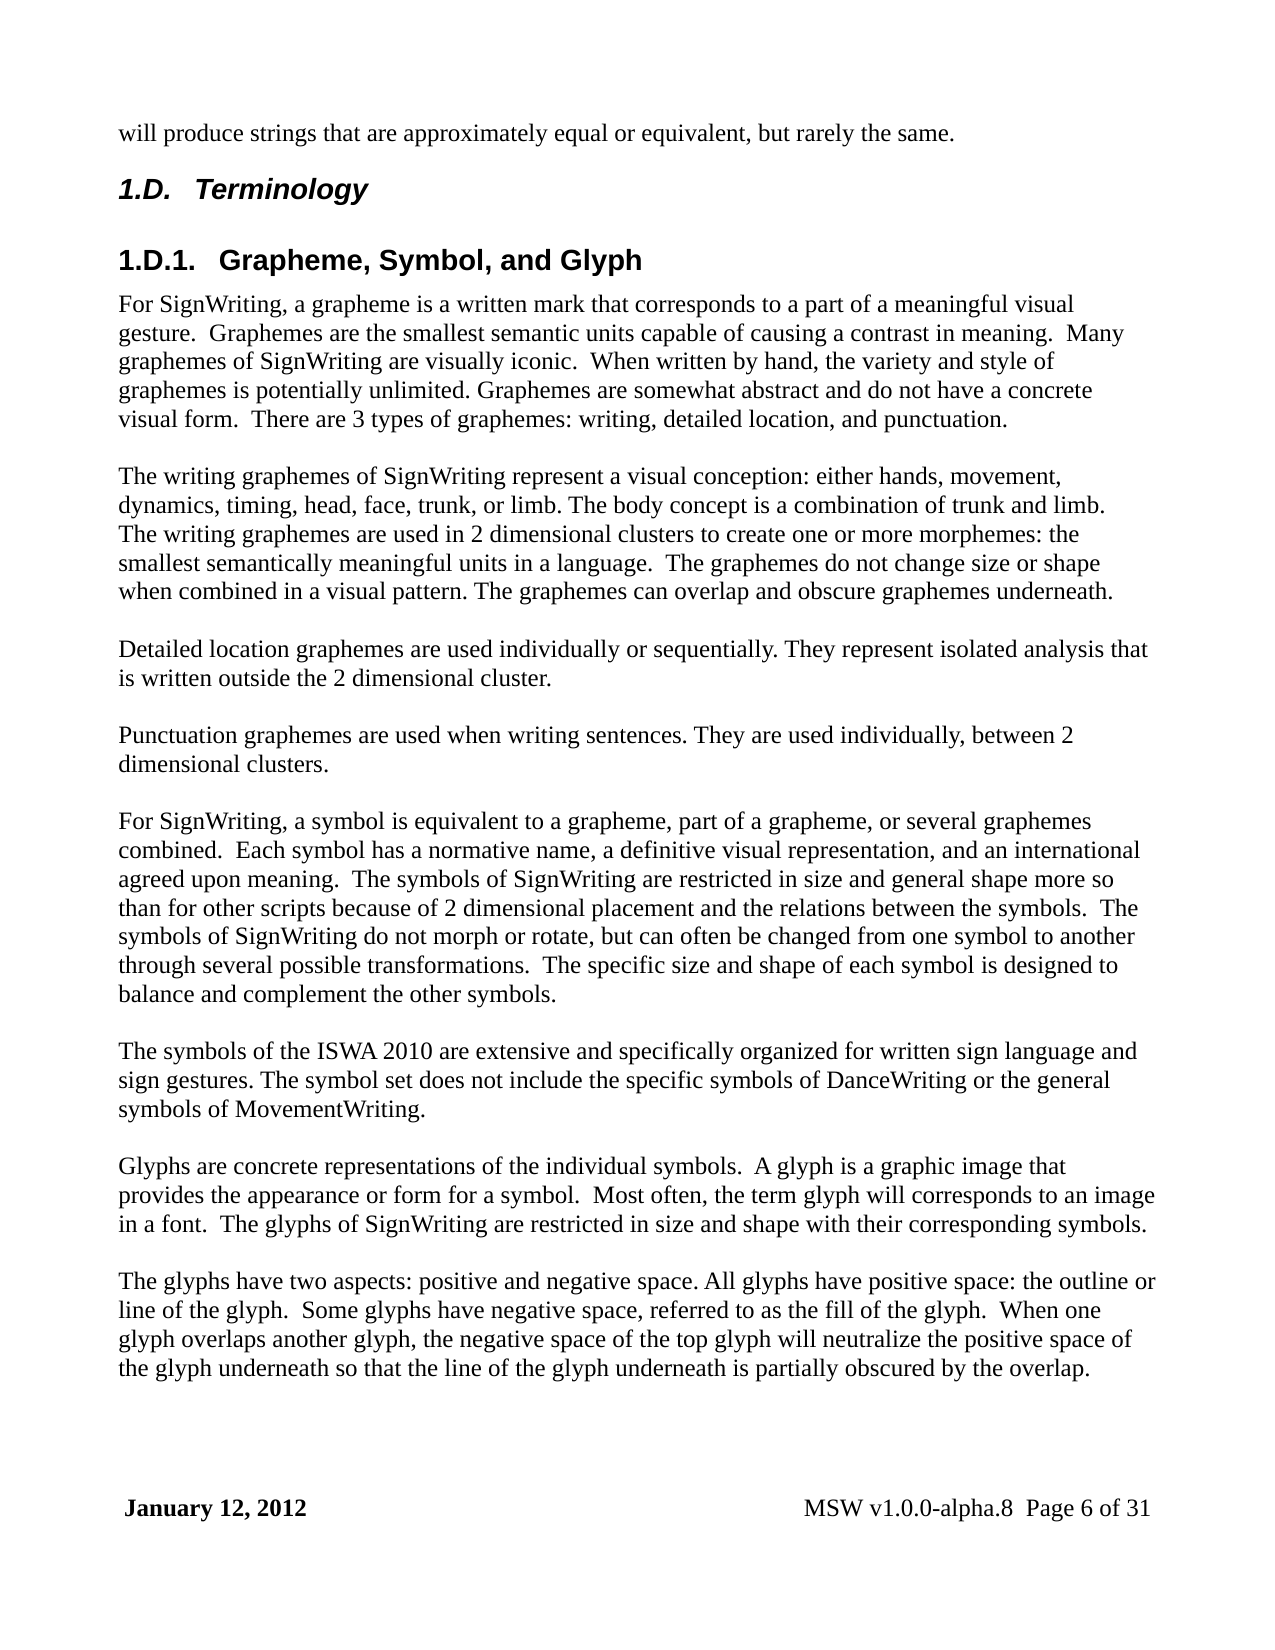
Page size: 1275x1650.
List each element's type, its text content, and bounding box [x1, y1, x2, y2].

subtitle Grapheme, Symbol, and Glyph [118, 243, 1157, 276]
text Punctuation graphemes are used when writing sentences. They are used individually, between 2 dimensional clusters. [118, 720, 1157, 778]
text For SignWriting, a grapheme is a written mark that corresponds to a part of a meaningful visual gesture. Graphemes are the smallest semantic units capable of causing a contrast in meaning. Many graphemes of SignWriting are visually iconic. When written by hand, the variety and style of graphemes is potentially unlimited. Graphemes are somewhat abstract and do not have a concrete visual form. There are 3 types of graphemes: writing, detailed location, and punctuation. [118, 289, 1157, 433]
subtitle Terminology [118, 172, 1157, 205]
text The symbols of the ISWA 2010 are extensive and specifically organized for written sign language and sign gestures. The symbol set does not include the specific symbols of DanceWriting or the general symbols of MovementWriting. [118, 1036, 1157, 1123]
text The writing graphemes of SignWriting represent a visual conception: either hands, movement, dynamics, timing, head, face, trunk, or limb. The body concept is a combination of trunk and limb. [118, 461, 1157, 519]
text Glyphs are concrete representations of the individual symbols. A glyph is a graphic image that provides the appearance or form for a symbol. Most often, the term glyph will corresponds to an image in a font. The glyphs of SignWriting are restricted in size and shape with their corresponding symbols. [118, 1151, 1157, 1238]
text will produce strings that are approximately equal or equivalent, but rarely the same. [118, 118, 1157, 147]
text The glyphs have two aspects: positive and negative space. All glyphs have positive space: the outline or line of the glyph. Some glyphs have negative space, referred to as the fill of the glyph. When one glyph overlaps another glyph, the negative space of the top glyph will neutralize the positive space of the glyph underneath so that the line of the glyph underneath is partially obscured by the overlap. [118, 1266, 1157, 1381]
text The writing graphemes are used in 2 dimensional clusters to create one or more morphemes: the smallest semantically meaningful units in a language. The graphemes do not change size or shape when combined in a visual pattern. The graphemes can overlap and obscure graphemes underneath. [118, 519, 1157, 605]
text Detailed location graphemes are used individually or sequentially. They represent isolated analysis that is written outside the 2 dimensional cluster. [118, 634, 1157, 691]
text For SignWriting, a symbol is equivalent to a grapheme, part of a grapheme, or several graphemes combined. Each symbol has a normative name, a definitive visual representation, and an international agreed upon meaning. The symbols of SignWriting are restricted in size and general shape more so than for other scripts because of 2 dimensional placement and the relations between the symbols. The symbols of SignWriting do not morph or rotate, but can often be changed from one symbol to another through several possible transformations. The specific size and shape of each symbol is designed to balance and complement the other symbols. [118, 806, 1157, 1008]
